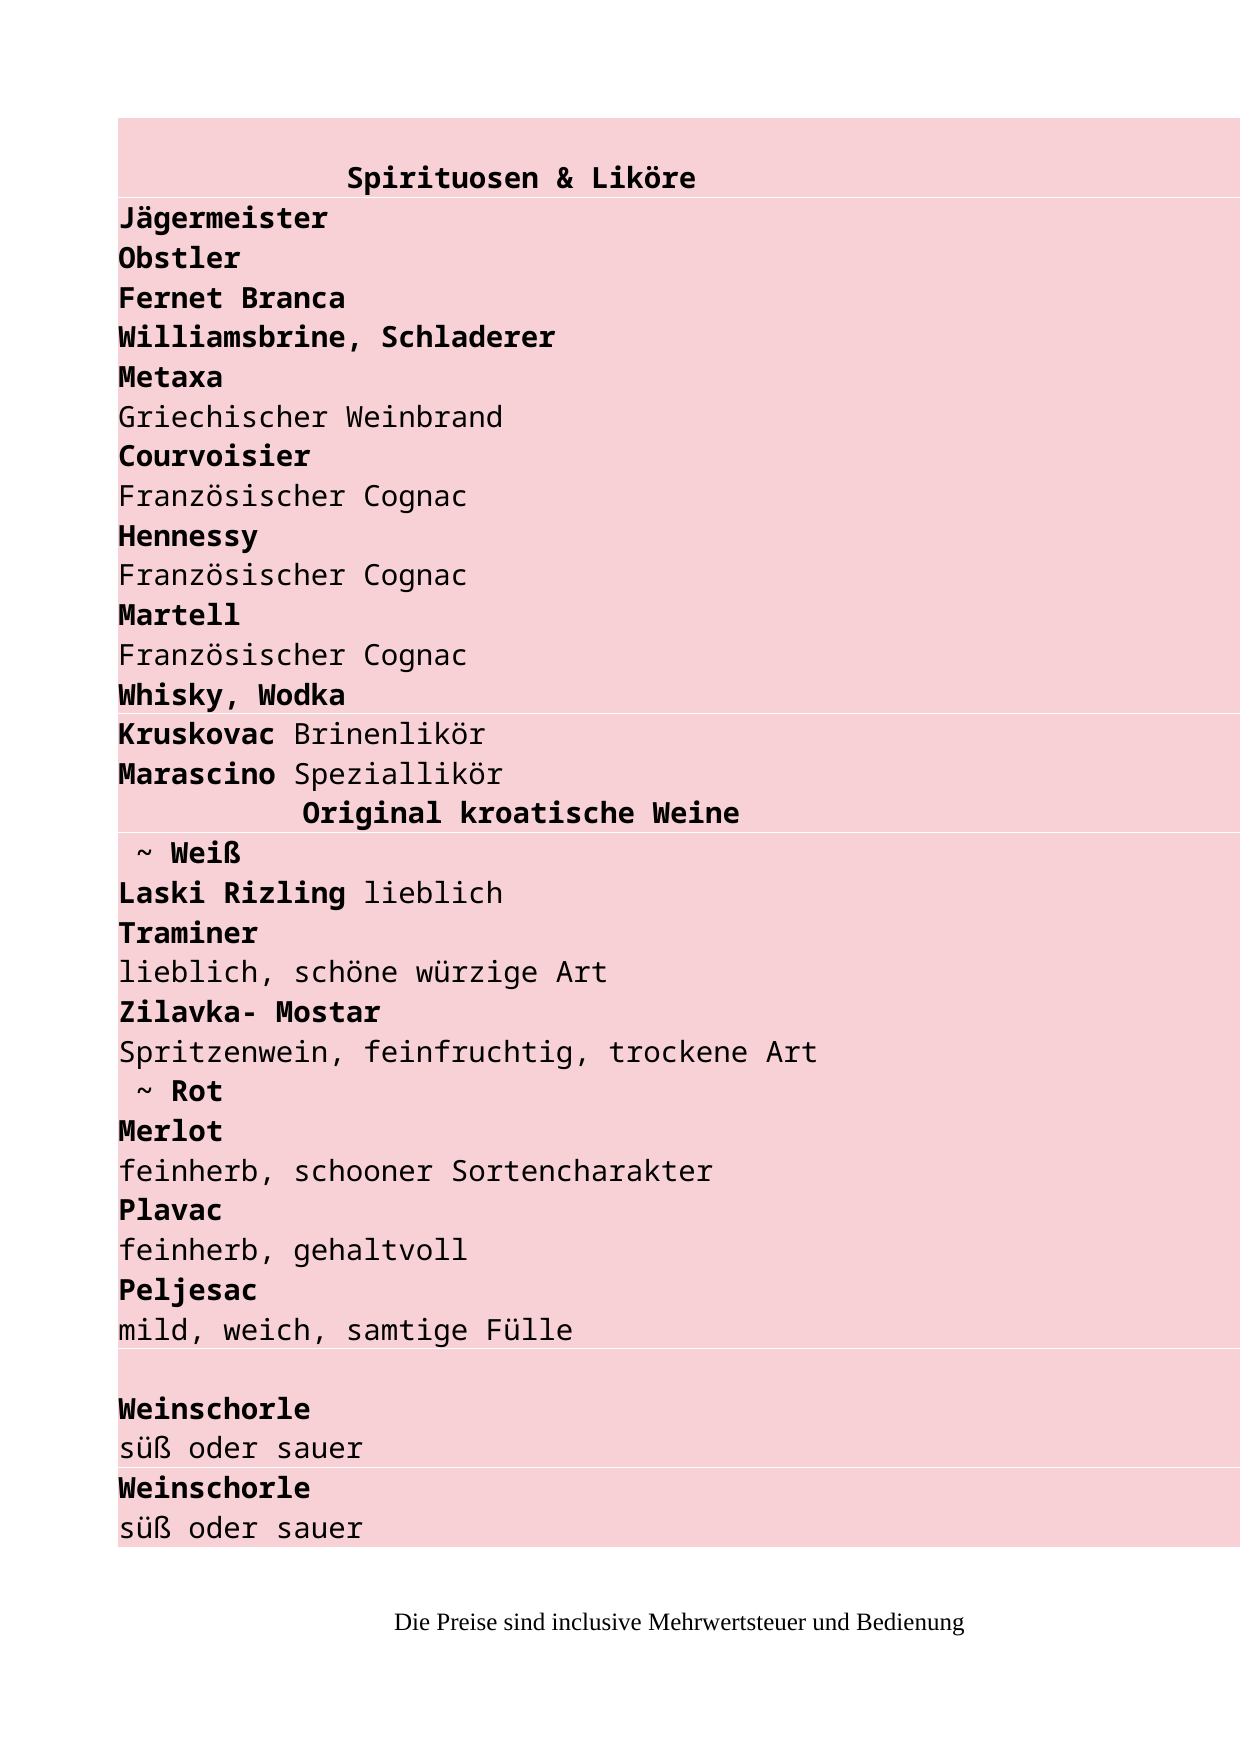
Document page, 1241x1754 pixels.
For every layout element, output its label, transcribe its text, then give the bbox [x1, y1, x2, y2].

table_cell Weinschorle süß oder sauer [118, 1468, 924, 1547]
table_cell [924, 118, 1240, 197]
table_cell [924, 872, 1240, 912]
table_cell [924, 991, 1240, 1071]
table_cell [924, 198, 1240, 237]
table_cell [924, 674, 1240, 713]
table_cell [924, 1190, 1240, 1269]
table_cell [924, 436, 1240, 515]
table_cell Martell Französischer Cognac [118, 594, 924, 674]
table_cell Peljesac mild, weich, samtige Fülle [118, 1269, 924, 1348]
table_cell [924, 1388, 1240, 1467]
table_cell [924, 833, 1240, 872]
table_cell [924, 1468, 1240, 1547]
table_cell Hennessy Französischer Cognac [118, 515, 924, 594]
table_cell Laski Rizling lieblich [118, 872, 924, 912]
table_cell Kruskovac Brinenlikör [118, 714, 924, 753]
table_cell Weinschorle süß oder sauer [118, 1388, 924, 1467]
table_cell Courvoisier Französischer Cognac [118, 436, 924, 515]
table_cell Zilavka- Mostar Spritzenwein, feinfruchtig, trockene Art [118, 991, 924, 1071]
table_cell [924, 1269, 1240, 1348]
table_cell Williamsbrine, Schladerer [118, 317, 924, 356]
table_cell ~ Rot [118, 1071, 924, 1110]
table_cell [924, 1071, 1240, 1110]
table_cell Marascino Speziallikör [118, 753, 924, 793]
table_cell Fernet Branca [118, 277, 924, 317]
table_cell Original kroatische Weine [118, 793, 924, 832]
table_cell [924, 515, 1240, 594]
table_cell [924, 594, 1240, 674]
table_cell [924, 277, 1240, 317]
table_cell Metaxa Griechischer Weinbrand [118, 356, 924, 436]
table_cell Obstler [118, 237, 924, 277]
table_cell [924, 793, 1240, 832]
table_cell Spirituosen & Liköre [118, 118, 924, 197]
table_cell [924, 714, 1240, 753]
table_cell [118, 1349, 924, 1388]
table_cell Whisky, Wodka [118, 674, 924, 713]
table_cell [924, 912, 1240, 991]
table_cell Traminer lieblich, schöne würzige Art [118, 912, 924, 991]
table_cell [924, 317, 1240, 356]
table_cell [924, 237, 1240, 277]
table_cell [924, 1110, 1240, 1190]
table_cell Plavac feinherb, gehaltvoll [118, 1190, 924, 1269]
table_cell [924, 1349, 1240, 1388]
table_cell [924, 356, 1240, 436]
table_cell Merlot feinherb, schooner Sortencharakter [118, 1110, 924, 1190]
table_cell Jägermeister [118, 198, 924, 237]
table_cell [924, 753, 1240, 793]
table_cell ~ Weiß [118, 833, 924, 872]
